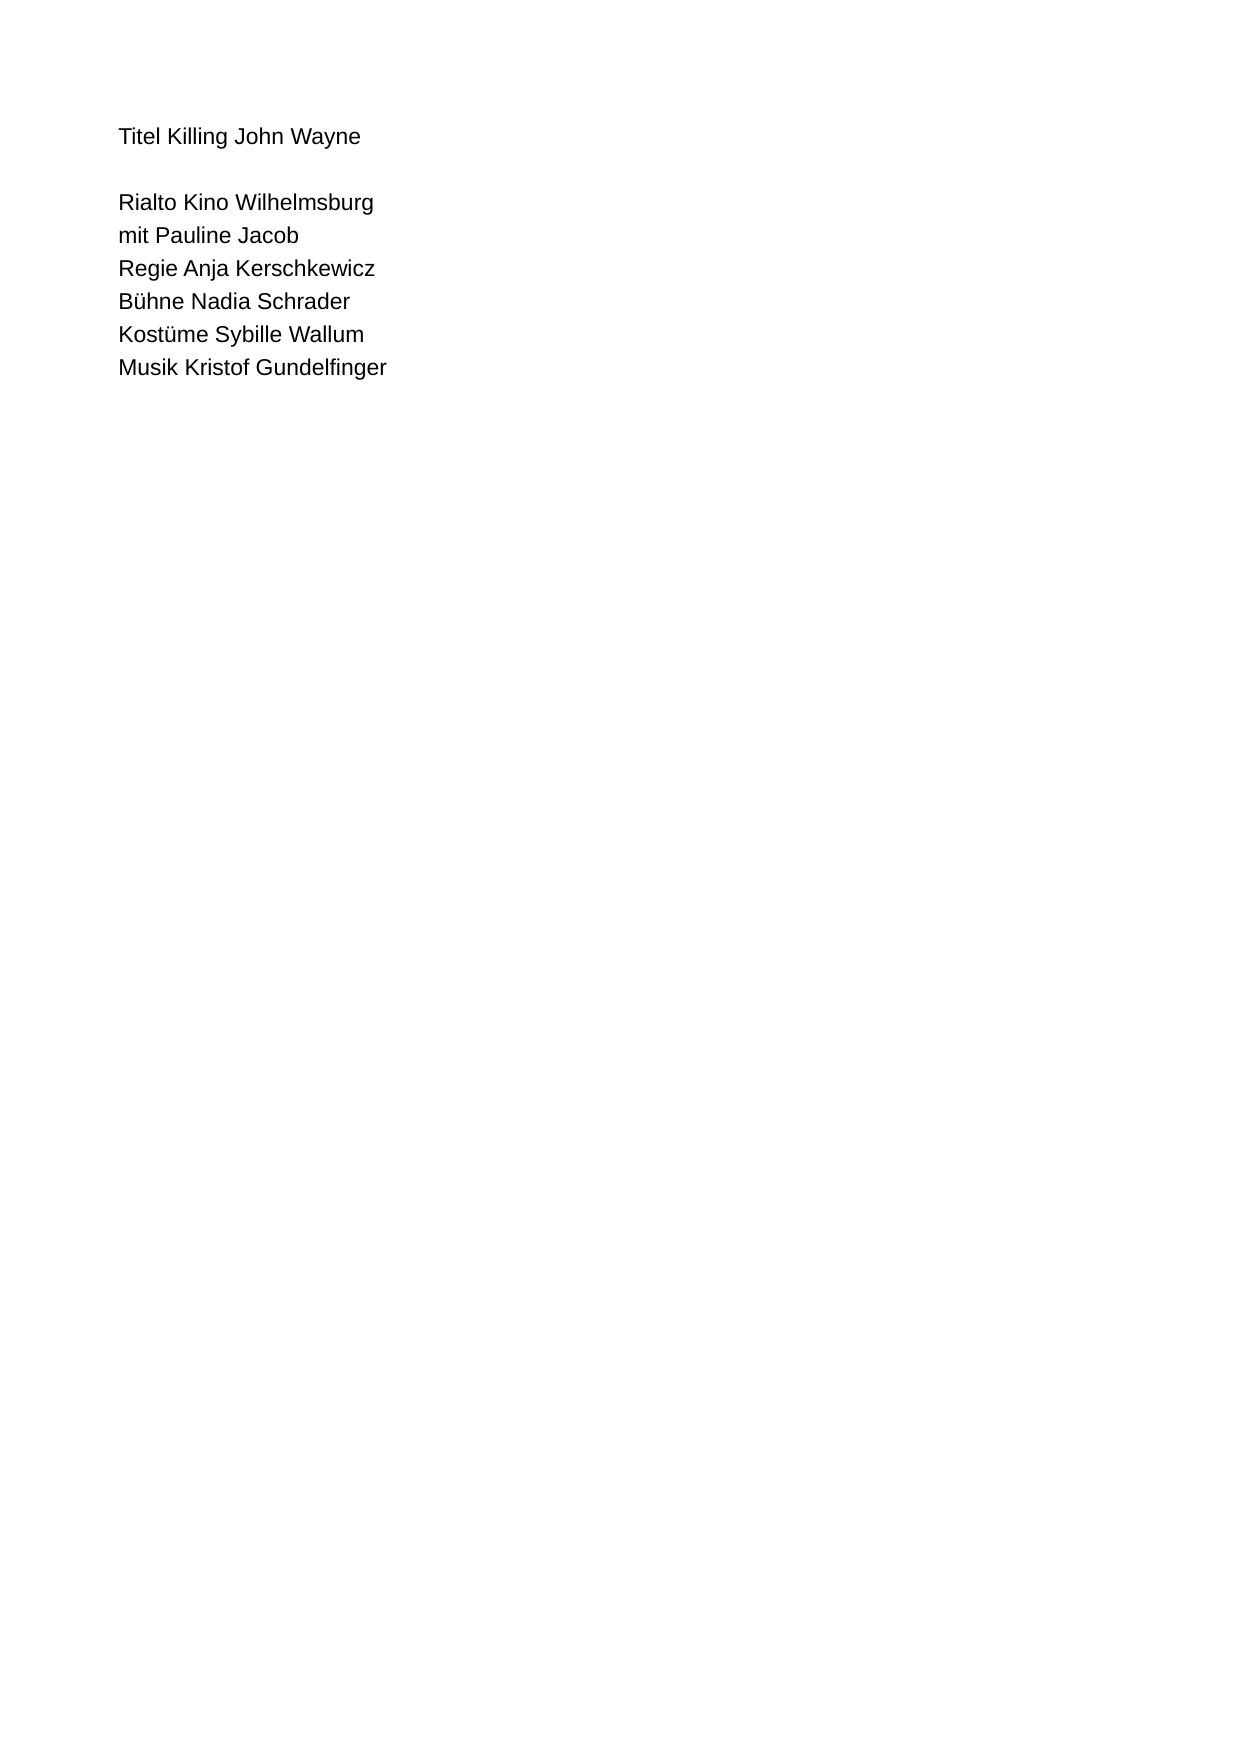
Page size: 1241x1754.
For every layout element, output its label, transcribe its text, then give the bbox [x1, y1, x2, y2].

text Musik Kristof Gundelfinger [118, 349, 1122, 382]
text Titel Killing John Wayne [118, 118, 1122, 151]
text Bühne Nadia Schrader [118, 283, 1122, 316]
text Kostüme Sybille Wallum [118, 316, 1122, 349]
text Rialto Kino Wilhelmsburg [118, 184, 1122, 217]
text Regie Anja Kerschkewicz [118, 250, 1122, 283]
text mit Pauline Jacob [118, 217, 1122, 250]
